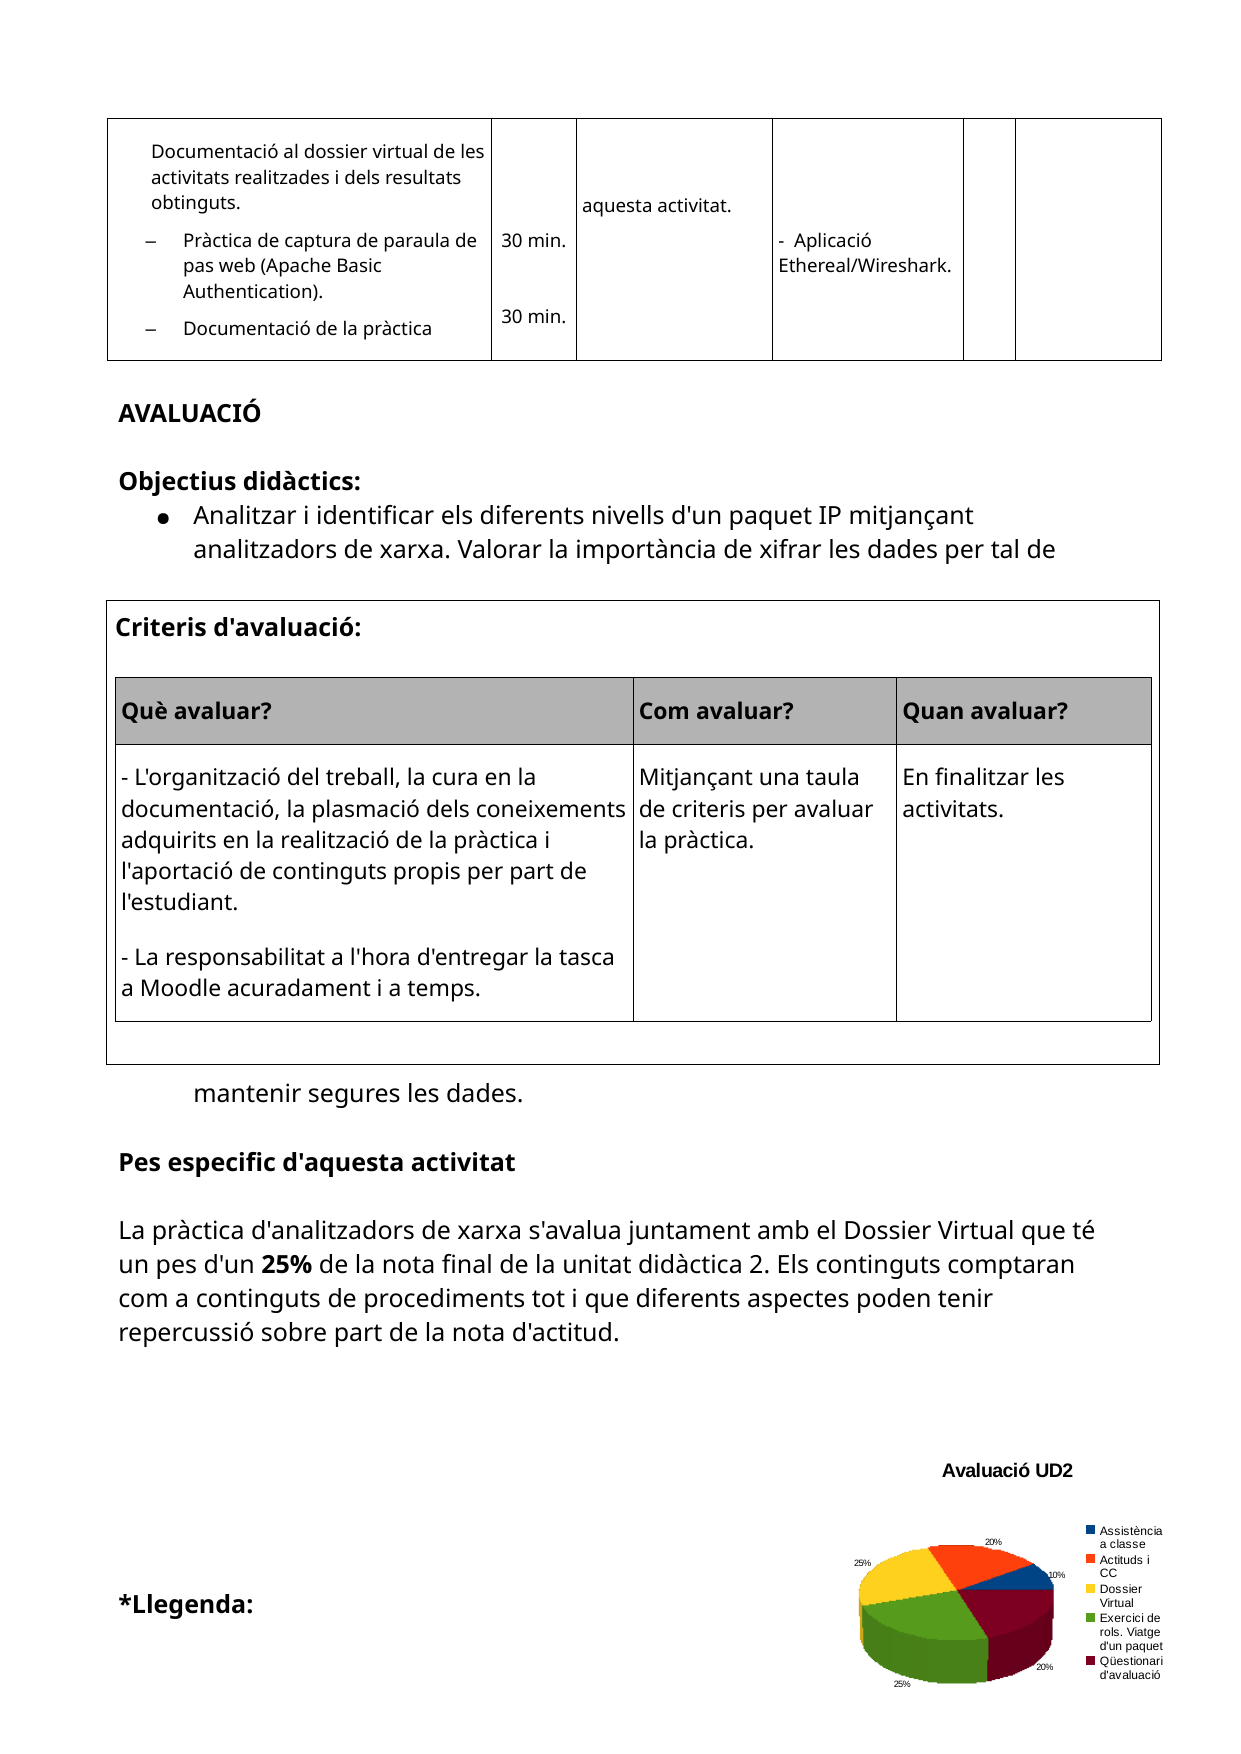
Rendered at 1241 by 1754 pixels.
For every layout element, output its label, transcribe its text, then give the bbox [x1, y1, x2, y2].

text Pes especific d'aquesta activitat [118, 1144, 1122, 1178]
table_cell aquesta activitat. [577, 119, 772, 360]
text Objectius didàctics: [118, 463, 1122, 498]
table_header Com avaluar? [634, 678, 896, 744]
table_cell [964, 119, 1015, 360]
table_cell En finalitzar les activitats. [897, 745, 1151, 1021]
table_cell [1016, 119, 1161, 360]
text AVALUACIÓ [118, 395, 1122, 429]
text *Llegenda: [118, 1587, 836, 1621]
table_cell - L'organització del treball, la cura en la documentació, la plasmació dels coneixements adquirits en la realització de la pràctica i l'aportació de continguts propis per part de l'estudiant. - La responsabilitat a l'hora d'entregar la tasca a Moodle acuradament i a temps. [116, 745, 633, 1021]
table_cell - Aplicació Ethereal/Wireshark. [773, 119, 963, 360]
list [107, 601, 1159, 1064]
table_header Què avaluar? [116, 678, 633, 744]
list Analitzar i identificar els diferents nivells d'un paquet IP mitjançant analitzadors de xarxa. Valorar la importància de xifrar les dades per tal de [156, 498, 1122, 600]
table_cell Documentació al dossier virtual de les activitats realitzades i dels resultats obtinguts. Pràctica de captura de paraula de pas web (Apache Basic Authentication). Documentació de la pràctica [108, 119, 491, 360]
table_header Quan avaluar? [897, 678, 1151, 744]
table_cell 30 min. 30 min. [492, 119, 576, 360]
list mantenir segures les dades. [156, 1065, 1122, 1110]
list Criteris d'avaluació: [115, 609, 1151, 643]
text La pràctica d'analitzadors de xarxa s'avalua juntament amb el Dossier Virtual que té un pes d'un 25% de la nota final de la unitat didàctica 2. Els continguts comptaran com a continguts de procediments tot i que diferents aspectes poden tenir repercussió sobre part de la nota d'actitud. [118, 1212, 1122, 1348]
table_cell Mitjançant una taula de criteris per avaluar la pràctica. [634, 745, 896, 1021]
